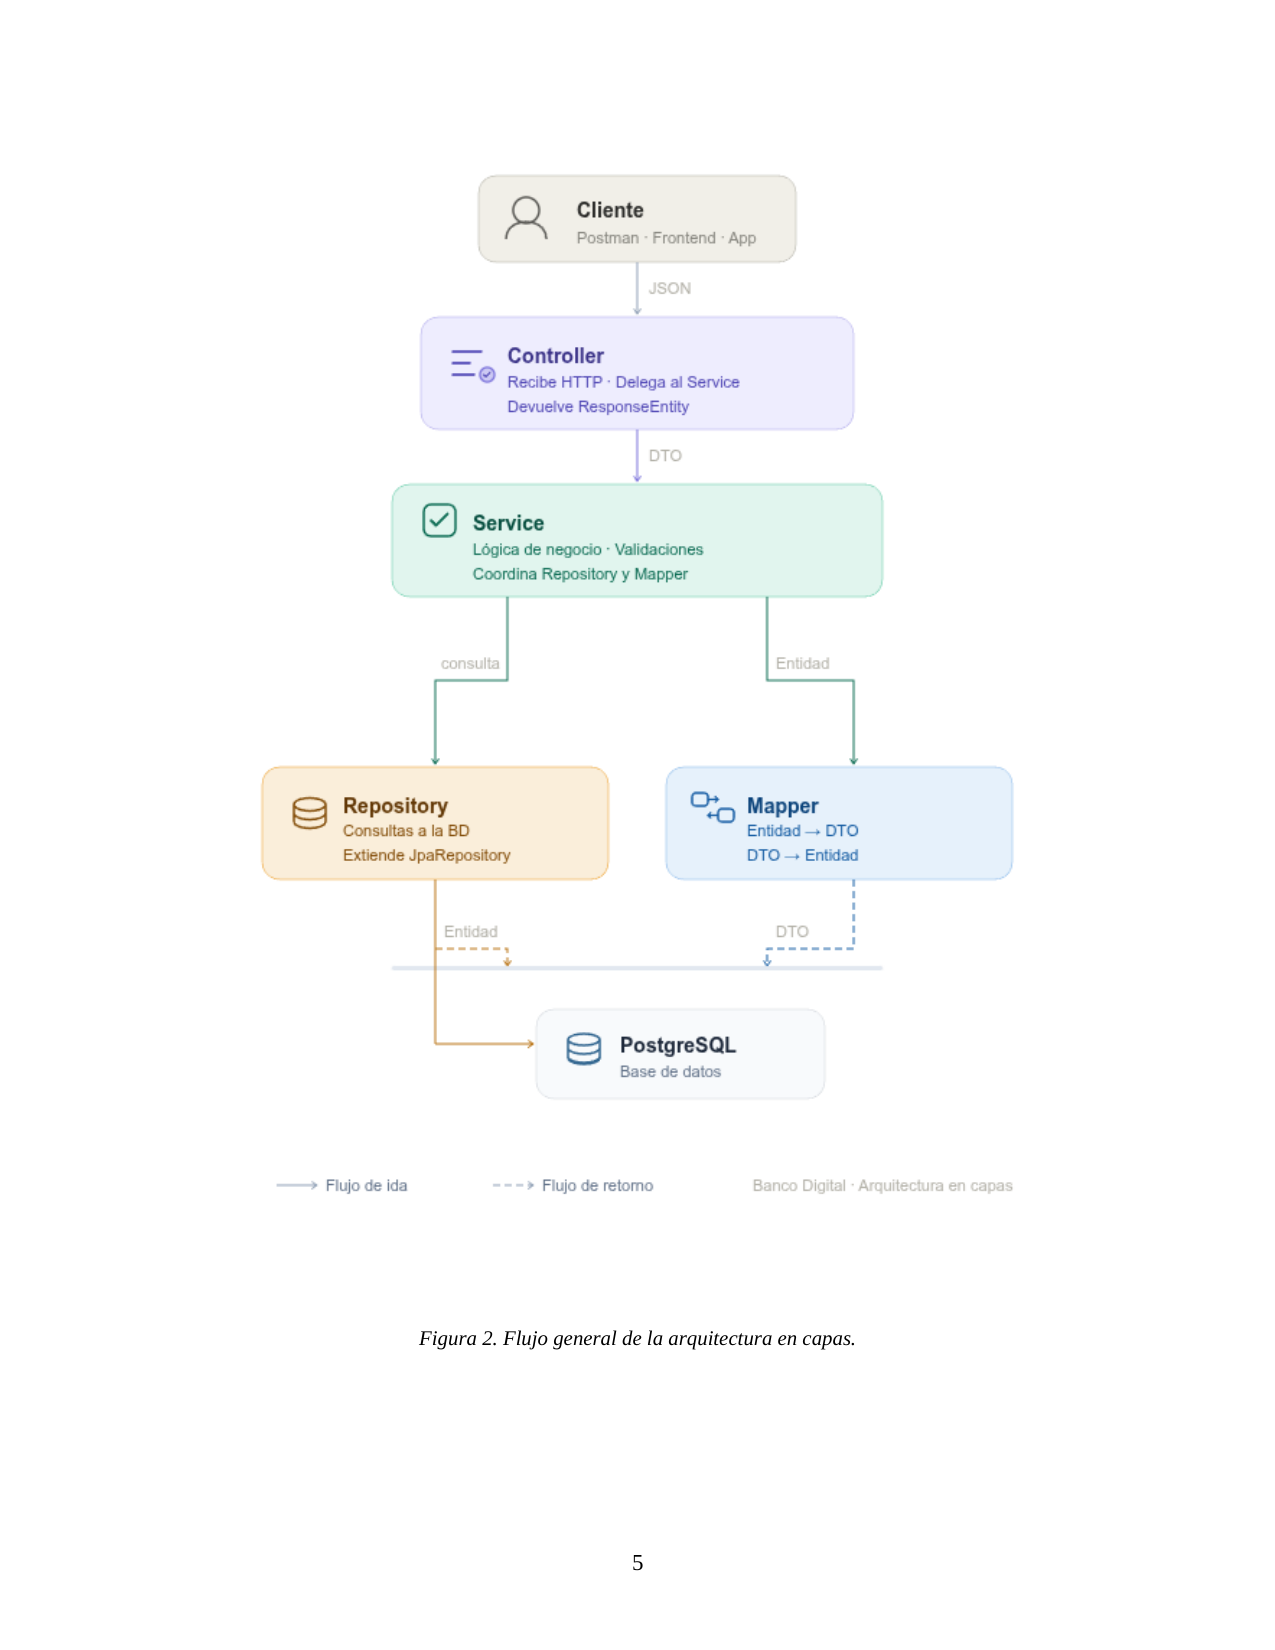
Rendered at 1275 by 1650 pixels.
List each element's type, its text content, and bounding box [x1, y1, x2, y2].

text Figura 2. Flujo general de la arquitectura en capas. [148, 1318, 1127, 1353]
picture [147, 147, 1128, 1272]
